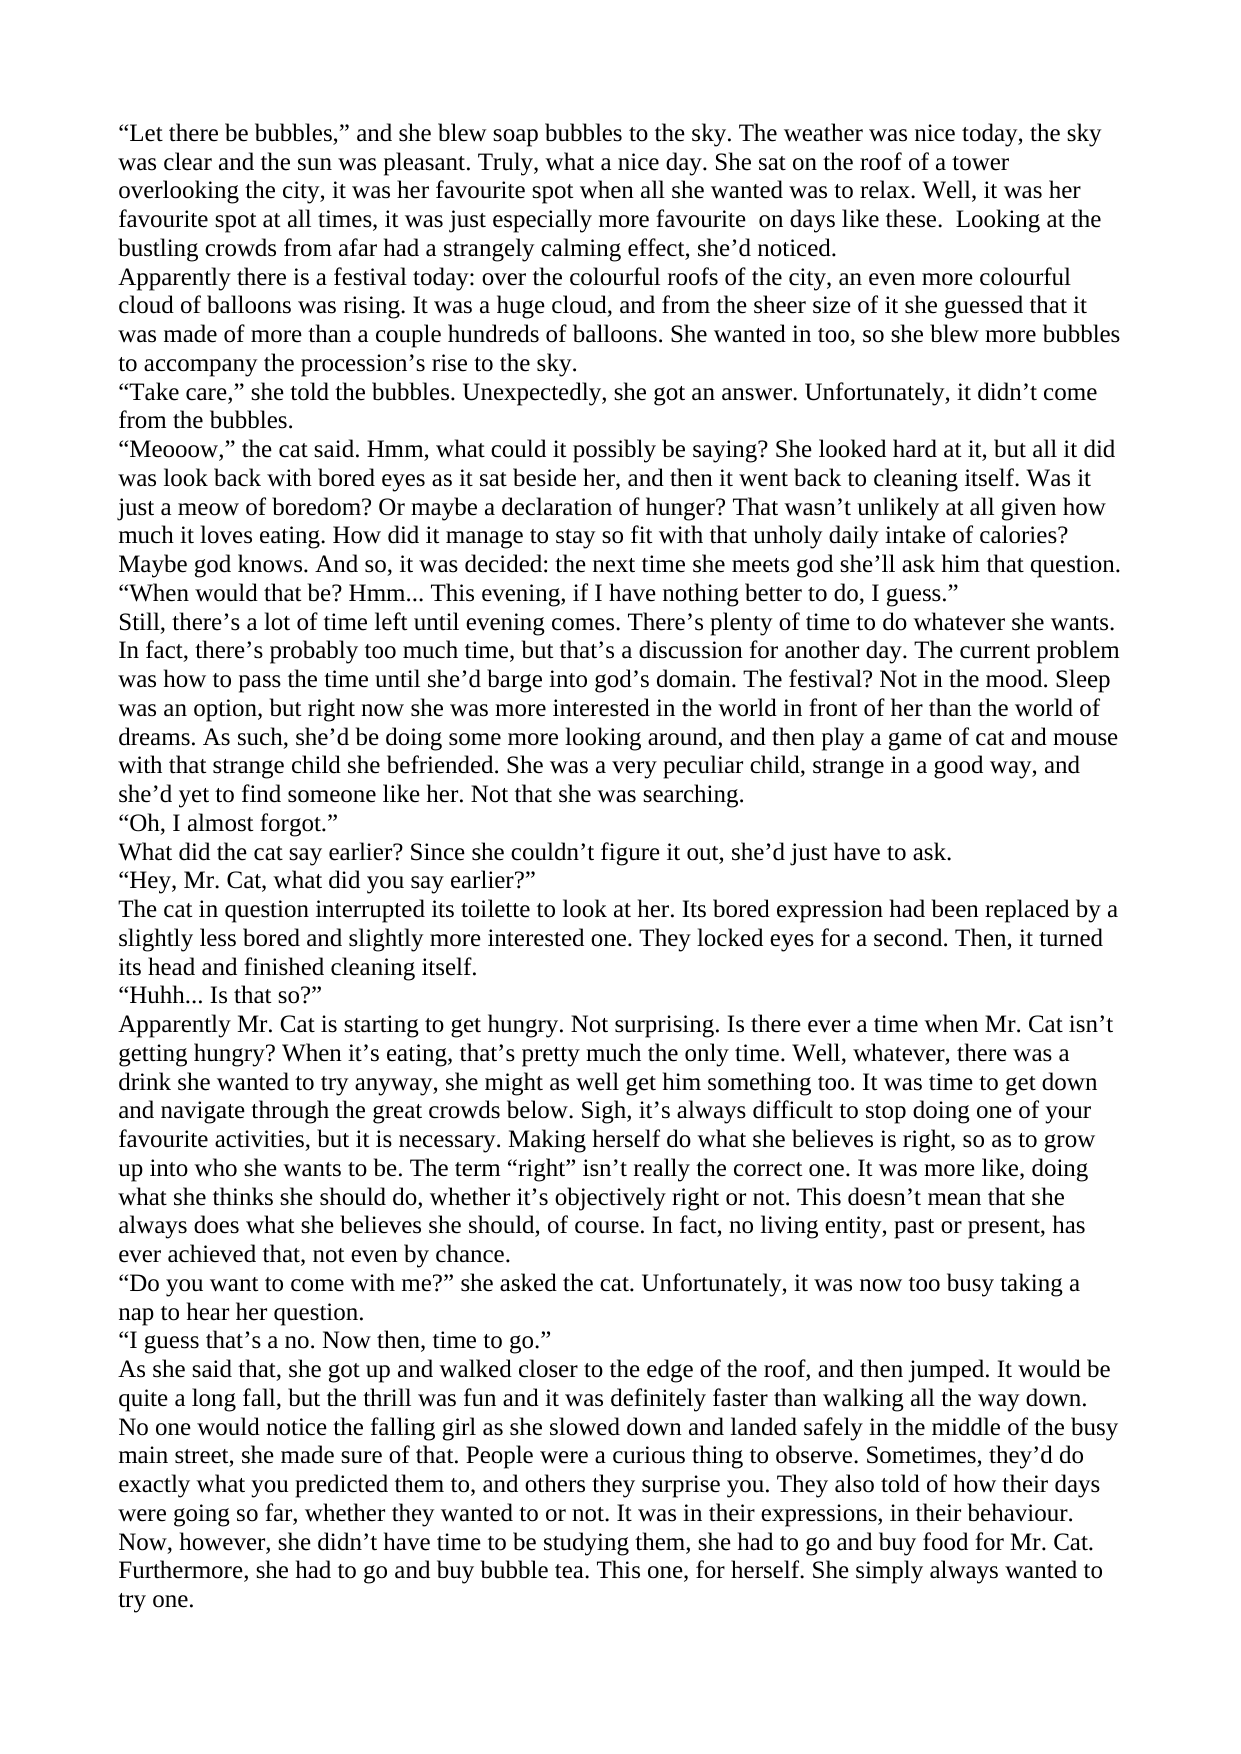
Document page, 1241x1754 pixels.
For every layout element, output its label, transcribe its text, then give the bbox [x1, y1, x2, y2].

text “Huhh... Is that so?” [118, 981, 1122, 1009]
text Still, there’s a lot of time left until evening comes. There’s plenty of time to do whatever she wants. In fact, there’s probably too much time, but that’s a discussion for another day. The current problem was how to pass the time until she’d barge into god’s domain. The festival? Not in the mood. Sleep was an option, but right now she was more interested in the world in front of her than the world of dreams. As such, she’d be doing some more looking around, and then play a game of cat and mouse with that strange child she befriended. She was a very peculiar child, strange in a good way, and she’d yet to find someone like her. Not that she was searching. [118, 607, 1122, 808]
text “Take care,” she told the bubbles. Unexpectedly, she got an answer. Unfortunately, it didn’t come from the bubbles. [118, 377, 1122, 434]
text “Do you want to come with me?” she asked the cat. Unfortunately, it was now too busy taking a nap to hear her question. [118, 1268, 1122, 1326]
text “I guess that’s a no. Now then, time to go.” [118, 1326, 1122, 1354]
text The cat in question interrupted its toilette to look at her. Its bored expression had been replaced by a slightly less bored and slightly more interested one. They locked eyes for a second. Then, it turned its head and finished cleaning itself. [118, 894, 1122, 981]
text “Hey, Mr. Cat, what did you say earlier?” [118, 866, 1122, 894]
text “Oh, I almost forgot.” [118, 808, 1122, 837]
text What did the cat say earlier? Since she couldn’t figure it out, she’d just have to ask. [118, 837, 1122, 866]
text “Let there be bubbles,” and she blew soap bubbles to the sky. The weather was nice today, the sky was clear and the sun was pleasant. Truly, what a nice day. She sat on the roof of a tower overlooking the city, it was her favourite spot when all she wanted was to relax. Well, it was her favourite spot at all times, it was just especially more favourite on days like these. Looking at the bustling crowds from afar had a strangely calming effect, she’d noticed. [118, 118, 1122, 262]
text “Meooow,” the cat said. Hmm, what could it possibly be saying? She looked hard at it, but all it did was look back with bored eyes as it sat beside her, and then it went back to cleaning itself. Was it just a meow of boredom? Or maybe a declaration of hunger? That wasn’t unlikely at all given how much it loves eating. How did it manage to stay so fit with that unholy daily intake of calories? Maybe god knows. And so, it was decided: the next time she meets god she’ll ask him that question. [118, 434, 1122, 578]
text Apparently Mr. Cat is starting to get hungry. Not surprising. Is there ever a time when Mr. Cat isn’t getting hungry? When it’s eating, that’s pretty much the only time. Well, whatever, there was a drink she wanted to try anyway, she might as well get him something too. It was time to get down and navigate through the great crowds below. Sigh, it’s always difficult to stop doing one of your favourite activities, but it is necessary. Making herself do what she believes is right, so as to grow up into who she wants to be. The term “right” isn’t really the correct one. It was more like, doing what she thinks she should do, whether it’s objectively right or not. This doesn’t mean that she always does what she believes she should, of course. In fact, no living entity, past or present, has ever achieved that, not even by chance. [118, 1009, 1122, 1268]
text “When would that be? Hmm... This evening, if I have nothing better to do, I guess.” [118, 578, 1122, 607]
text Apparently there is a festival today: over the colourful roofs of the city, an even more colourful cloud of balloons was rising. It was a huge cloud, and from the sheer size of it she guessed that it was made of more than a couple hundreds of balloons. She wanted in too, so she blew more bubbles to accompany the procession’s rise to the sky. [118, 262, 1122, 377]
text As she said that, she got up and walked closer to the edge of the roof, and then jumped. It would be quite a long fall, but the thrill was fun and it was definitely faster than walking all the way down. No one would notice the falling girl as she slowed down and landed safely in the middle of the busy main street, she made sure of that. People were a curious thing to observe. Sometimes, they’d do exactly what you predicted them to, and others they surprise you. They also told of how their days were going so far, whether they wanted to or not. It was in their expressions, in their behaviour. Now, however, she didn’t have time to be studying them, she had to go and buy food for Mr. Cat. Furthermore, she had to go and buy bubble tea. This one, for herself. She simply always wanted to try one. [118, 1354, 1122, 1613]
